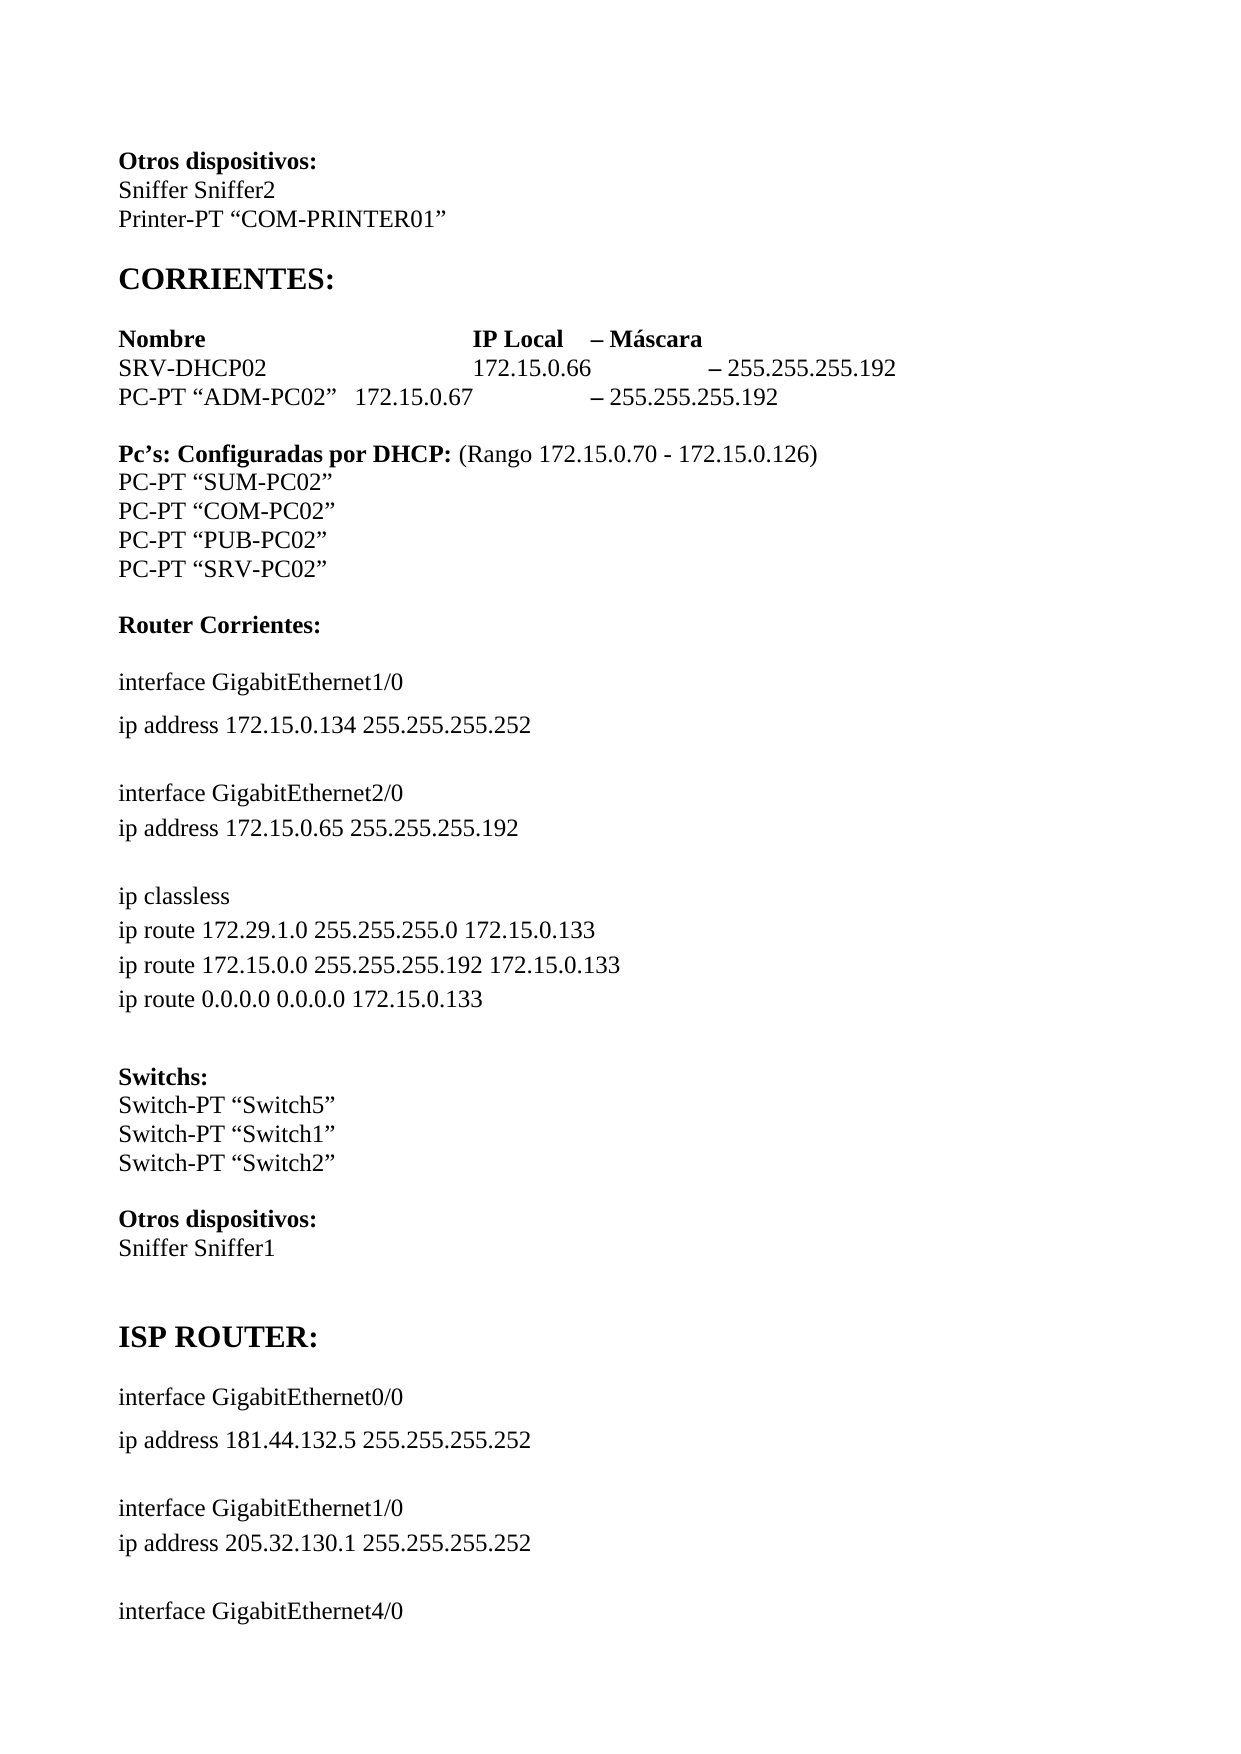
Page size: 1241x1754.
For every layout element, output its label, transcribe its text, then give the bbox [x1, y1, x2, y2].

text Switch-PT “Switch1” [118, 1119, 1122, 1148]
text ip address 181.44.132.5 255.255.255.252 [118, 1425, 1122, 1454]
text ISP ROUTER: [118, 1318, 1122, 1354]
text PC-PT “SRV-PC02” [118, 554, 1122, 582]
text interface GigabitEthernet1/0 [118, 1493, 1122, 1522]
text ip address 172.15.0.134 255.255.255.252 [118, 711, 1122, 739]
text PC-PT “PUB-PC02” [118, 525, 1122, 554]
text interface GigabitEthernet2/0 [118, 778, 1122, 807]
text ip classless [118, 881, 1122, 910]
text PC-PT “ADM-PC02” 172.15.0.67 – 255.255.255.192 [118, 382, 1122, 411]
text Switchs: [118, 1062, 1122, 1090]
text ip route 172.15.0.0 255.255.255.192 172.15.0.133 [118, 950, 1122, 979]
text interface GigabitEthernet1/0 [118, 667, 1122, 696]
text Otros dispositivos: [118, 146, 1122, 175]
text CORRIENTES: [118, 260, 1122, 296]
text PC-PT “SUM-PC02” [118, 467, 1122, 496]
text Nombre IP Local – Máscara [118, 324, 1122, 353]
text Sniffer Sniffer1 [118, 1233, 1122, 1262]
text interface GigabitEthernet0/0 [118, 1382, 1122, 1411]
text PC-PT “COM-PC02” [118, 496, 1122, 525]
text Pc’s: Configuradas por DHCP: (Rango 172.15.0.70 - 172.15.0.126) [118, 439, 1122, 467]
text SRV-DHCP02 172.15.0.66 – 255.255.255.192 [118, 353, 1122, 382]
text ip address 205.32.130.1 255.255.255.252 [118, 1528, 1122, 1557]
text Otros dispositivos: [118, 1204, 1122, 1233]
text ip route 0.0.0.0 0.0.0.0 172.15.0.133 [118, 984, 1122, 1013]
text Sniffer Sniffer2 [118, 175, 1122, 204]
text Router Corrientes: [118, 610, 1122, 639]
text Printer-PT “COM-PRINTER01” [118, 204, 1122, 232]
text ip address 172.15.0.65 255.255.255.192 [118, 813, 1122, 842]
text Switch-PT “Switch5” [118, 1090, 1122, 1119]
text interface GigabitEthernet4/0 [118, 1596, 1122, 1625]
text ip route 172.29.1.0 255.255.255.0 172.15.0.133 [118, 916, 1122, 944]
text Switch-PT “Switch2” [118, 1148, 1122, 1177]
